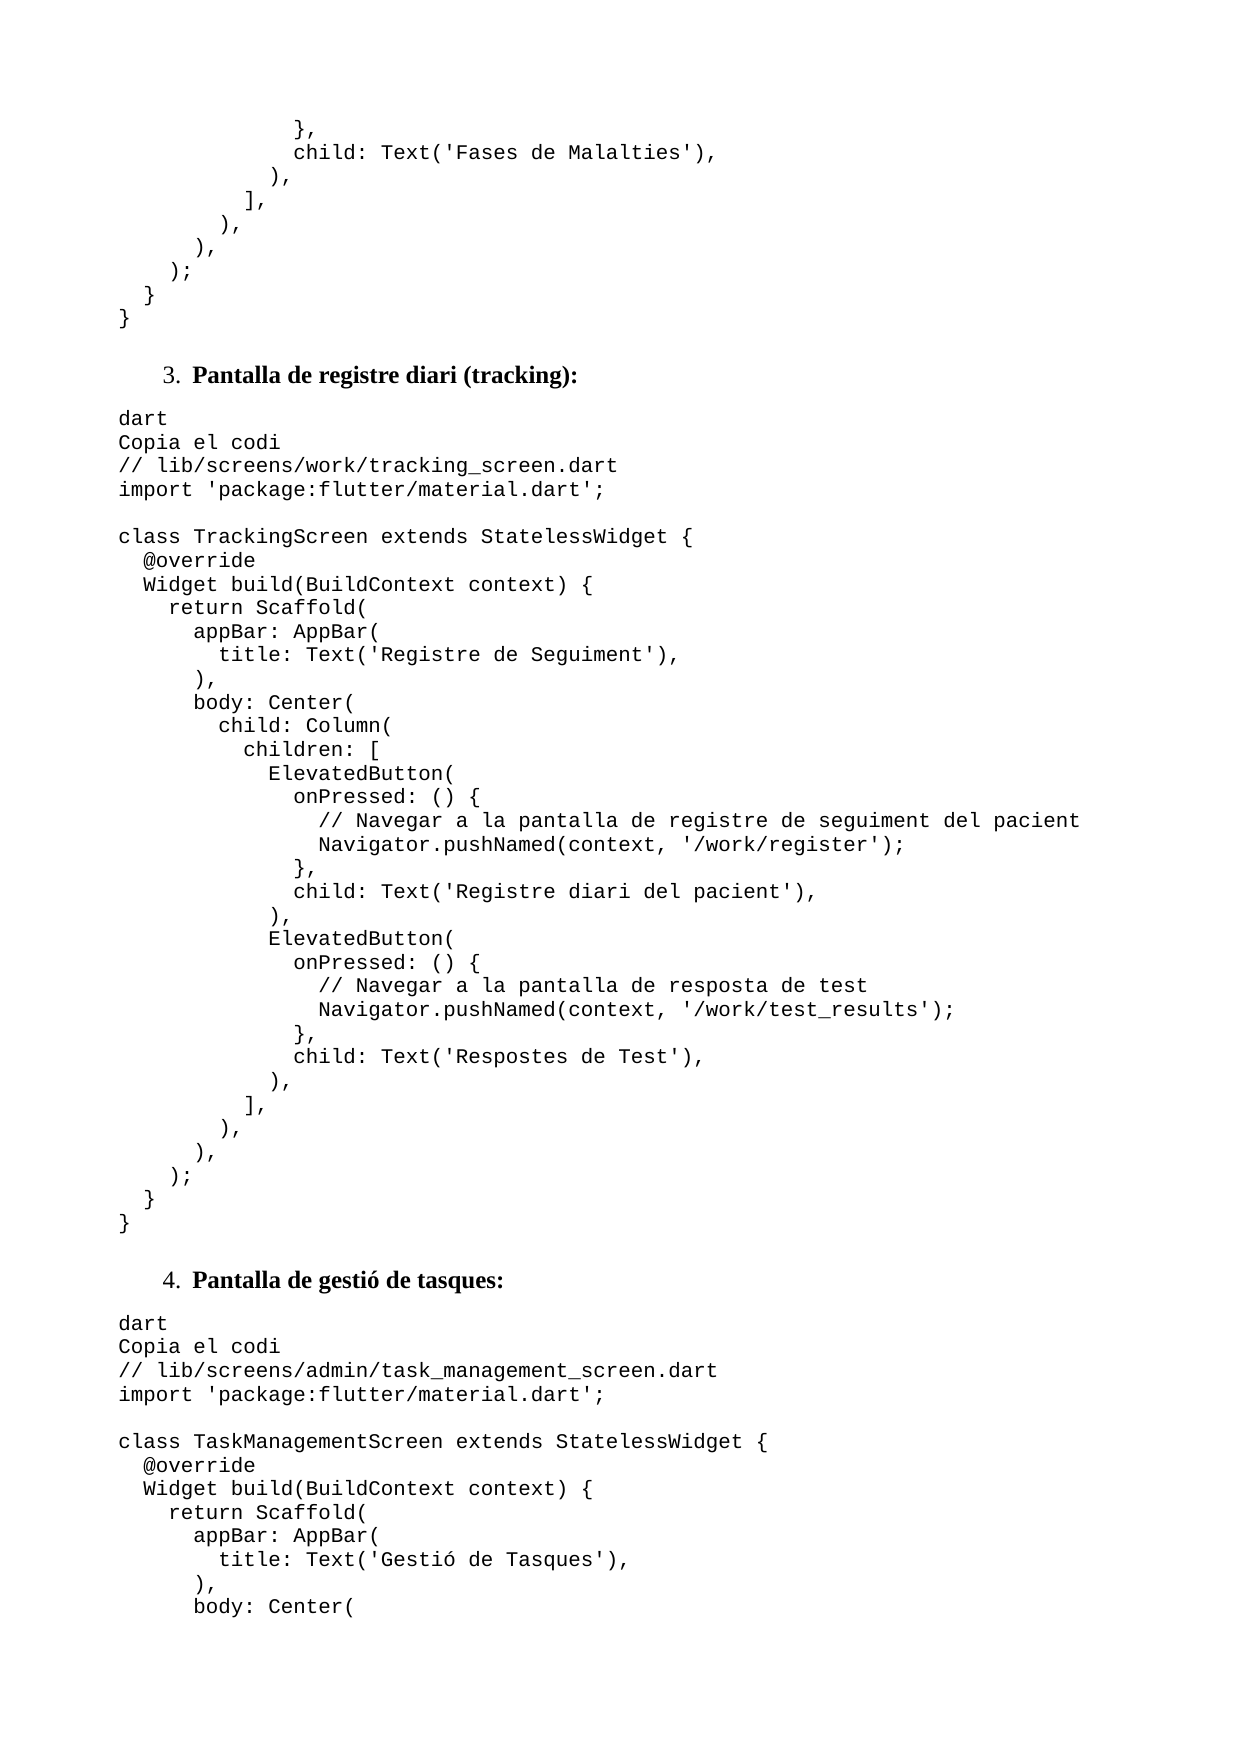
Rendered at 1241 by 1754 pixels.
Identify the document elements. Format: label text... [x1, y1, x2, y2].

text dart [118, 408, 1122, 432]
text onPressed: () { [118, 786, 1122, 810]
text ), [118, 668, 1122, 692]
text ], [118, 1094, 1122, 1117]
text @override [118, 550, 1122, 573]
text ), [118, 1141, 1122, 1165]
text Widget build(BuildContext context) { [118, 1478, 1122, 1502]
text body: Center( [118, 692, 1122, 715]
text child: Text('Respostes de Test'), [118, 1046, 1122, 1070]
text appBar: AppBar( [118, 1526, 1122, 1549]
text ElevatedButton( [118, 763, 1122, 786]
text dart [118, 1313, 1122, 1336]
text // Navegar a la pantalla de registre de seguiment del pacient [118, 810, 1122, 834]
text ElevatedButton( [118, 928, 1122, 952]
text Copia el codi [118, 432, 1122, 455]
text ); [118, 260, 1122, 284]
text } [118, 284, 1122, 307]
text body: Center( [118, 1596, 1122, 1620]
text Navigator.pushNamed(context, '/work/test_results'); [118, 999, 1122, 1023]
text children: [ [118, 739, 1122, 763]
text return Scaffold( [118, 1502, 1122, 1526]
text // Navegar a la pantalla de resposta de test [118, 976, 1122, 999]
text Navigator.pushNamed(context, '/work/register'); [118, 834, 1122, 857]
text ), [118, 1070, 1122, 1094]
text } [118, 1188, 1122, 1212]
text }, [118, 857, 1122, 881]
text title: Text('Registre de Seguiment'), [118, 644, 1122, 668]
text Copia el codi [118, 1336, 1122, 1360]
text child: Column( [118, 715, 1122, 739]
text class TaskManagementScreen extends StatelessWidget { [118, 1431, 1122, 1454]
text ), [118, 165, 1122, 189]
text // lib/screens/admin/task_management_screen.dart [118, 1360, 1122, 1384]
text import 'package:flutter/material.dart'; [118, 1384, 1122, 1407]
text @override [118, 1454, 1122, 1478]
text ); [118, 1165, 1122, 1188]
list Pantalla de registre diari (tracking): [162, 360, 1122, 389]
text } [118, 307, 1122, 331]
text ), [118, 1573, 1122, 1596]
text child: Text('Fases de Malalties'), [118, 142, 1122, 165]
text ), [118, 904, 1122, 928]
text child: Text('Registre diari del pacient'), [118, 881, 1122, 904]
text } [118, 1212, 1122, 1236]
text ), [118, 213, 1122, 236]
text ), [118, 1117, 1122, 1141]
text return Scaffold( [118, 597, 1122, 621]
text import 'package:flutter/material.dart'; [118, 479, 1122, 503]
text class TrackingScreen extends StatelessWidget { [118, 526, 1122, 550]
text Widget build(BuildContext context) { [118, 573, 1122, 597]
text }, [118, 1023, 1122, 1046]
text // lib/screens/work/tracking_screen.dart [118, 455, 1122, 479]
text ], [118, 189, 1122, 213]
text ), [118, 236, 1122, 260]
text onPressed: () { [118, 952, 1122, 976]
list Pantalla de gestió de tasques: [162, 1265, 1122, 1294]
text title: Text('Gestió de Tasques'), [118, 1549, 1122, 1573]
text appBar: AppBar( [118, 621, 1122, 644]
text }, [118, 118, 1122, 142]
